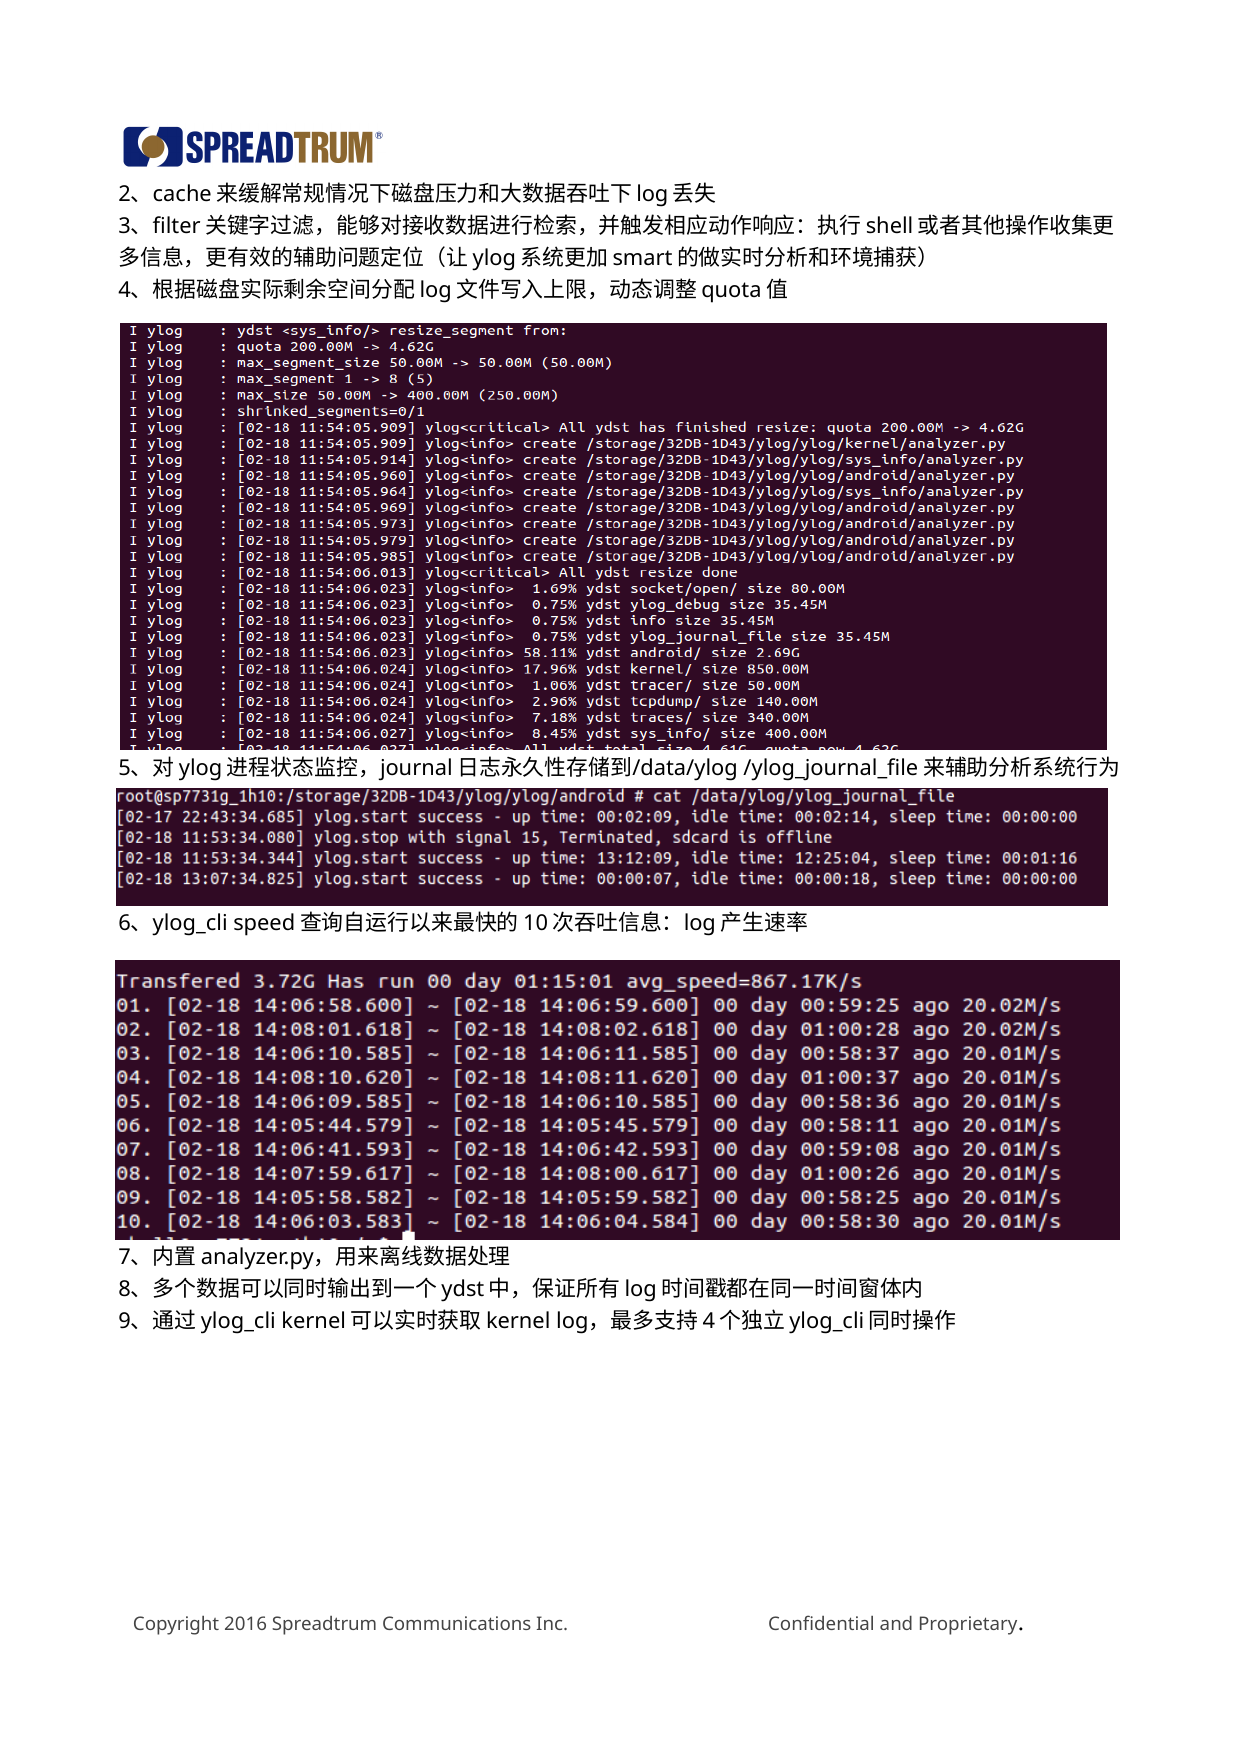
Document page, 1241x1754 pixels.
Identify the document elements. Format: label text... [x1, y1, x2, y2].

text 8、多个数据可以同时输出到一个ydst中，保证所有log时间戳都在同一时间窗体内 [118, 1271, 1122, 1303]
picture [120, 123, 386, 168]
text 9、通过ylog_cli kernel可以实时获取kernel log，最多支持4个独立ylog_cli同时操作 [118, 1303, 1122, 1334]
text 6、ylog_cli speed查询自运行以来最快的10次吞吐信息：log产生速率 [118, 781, 1122, 937]
picture [116, 788, 1108, 906]
text 2、cache来缓解常规情况下磁盘压力和大数据吞吐下log丢失 [118, 176, 1122, 208]
text 7、内置analyzer.py，用来离线数据处理 [118, 937, 1122, 1271]
picture [115, 960, 1120, 1240]
text 3、filter关键字过滤，能够对接收数据进行检索，并触发相应动作响应：执行shell或者其他操作收集更多信息，更有效的辅助问题定位（让ylog系统更加smart的做实时分析和环境捕获） [118, 208, 1122, 272]
text 4、根据磁盘实际剩余空间分配log文件写入上限，动态调整quota值 [118, 272, 1122, 303]
text 5、对ylog进程状态监控，journal日志永久性存储到/data/ylog /ylog_journal_file来辅助分析系统行为 [118, 303, 1122, 781]
picture [120, 323, 1107, 750]
